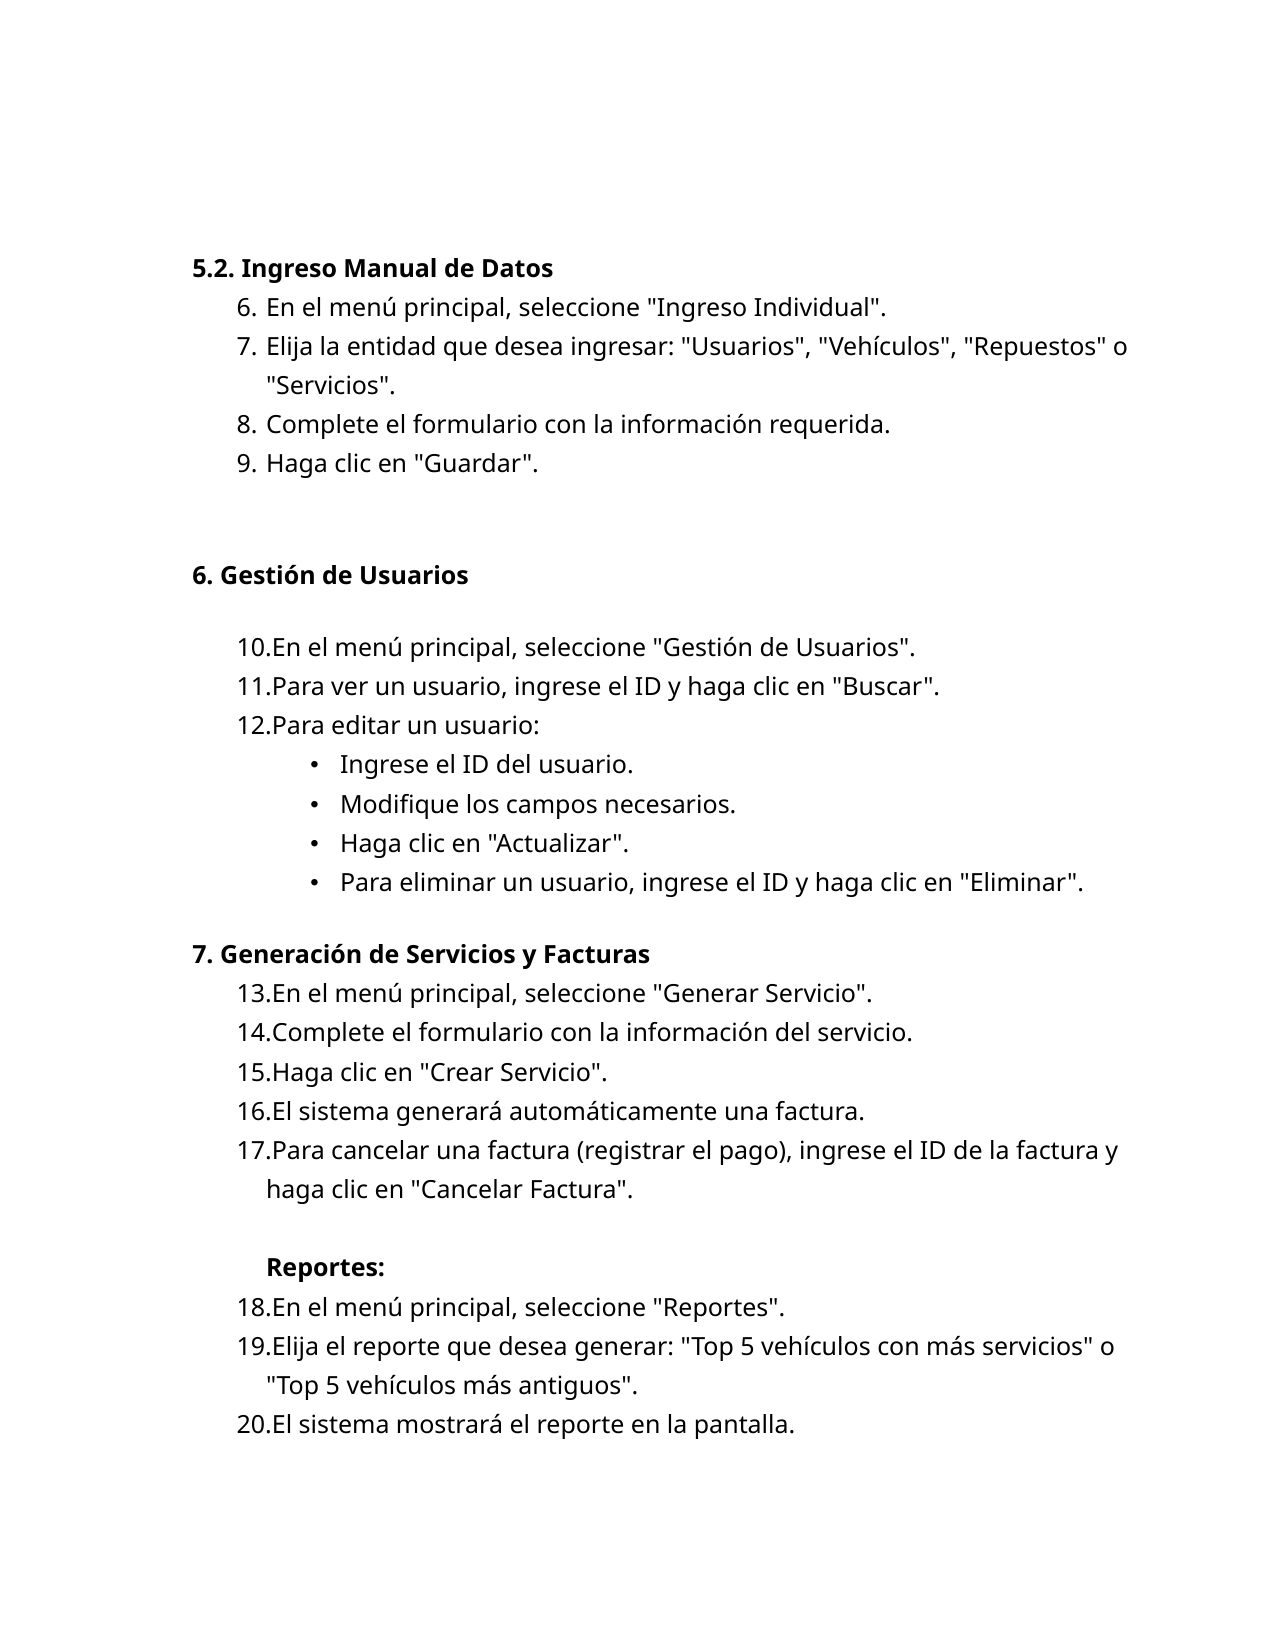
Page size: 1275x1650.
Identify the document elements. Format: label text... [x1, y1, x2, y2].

list En el menú principal, seleccione "Reportes". [236, 1289, 1157, 1323]
list Elija la entidad que desea ingresar: "Usuarios", "Vehículos", "Repuestos" o "Servicios". [236, 328, 1157, 402]
list En el menú principal, seleccione "Generar Servicio". [236, 976, 1157, 1010]
list Modifique los campos necesarios. [310, 786, 1157, 820]
list Ingrese el ID del usuario. [310, 747, 1157, 781]
list 5.2. Ingreso Manual de Datos [162, 250, 1157, 284]
list Haga clic en "Crear Servicio". [236, 1054, 1157, 1088]
list El sistema mostrará el reporte en la pantalla. [236, 1407, 1157, 1441]
list Para ver un usuario, ingrese el ID y haga clic en "Buscar". [236, 669, 1157, 703]
list Complete el formulario con la información requerida. [236, 407, 1157, 441]
list 7. Generación de Servicios y Facturas [162, 937, 1157, 971]
list Elija el reporte que desea generar: "Top 5 vehículos con más servicios" o "Top 5 vehículos más antiguos". [236, 1328, 1157, 1402]
list 6. Gestión de Usuarios [162, 557, 1157, 591]
list Para eliminar un usuario, ingrese el ID y haga clic en "Eliminar". [310, 864, 1157, 899]
list Para cancelar una factura (registrar el pago), ingrese el ID de la factura y haga clic en "Cancelar Factura". [236, 1133, 1157, 1206]
list Haga clic en "Actualizar". [310, 825, 1157, 859]
list Complete el formulario con la información del servicio. [236, 1015, 1157, 1049]
list El sistema generará automáticamente una factura. [236, 1093, 1157, 1127]
list Haga clic en "Guardar". [236, 446, 1157, 480]
list En el menú principal, seleccione "Gestión de Usuarios". [236, 629, 1157, 664]
list Para editar un usuario: [236, 708, 1157, 742]
list Reportes: [236, 1250, 1157, 1284]
list En el menú principal, seleccione "Ingreso Individual". [236, 289, 1157, 323]
